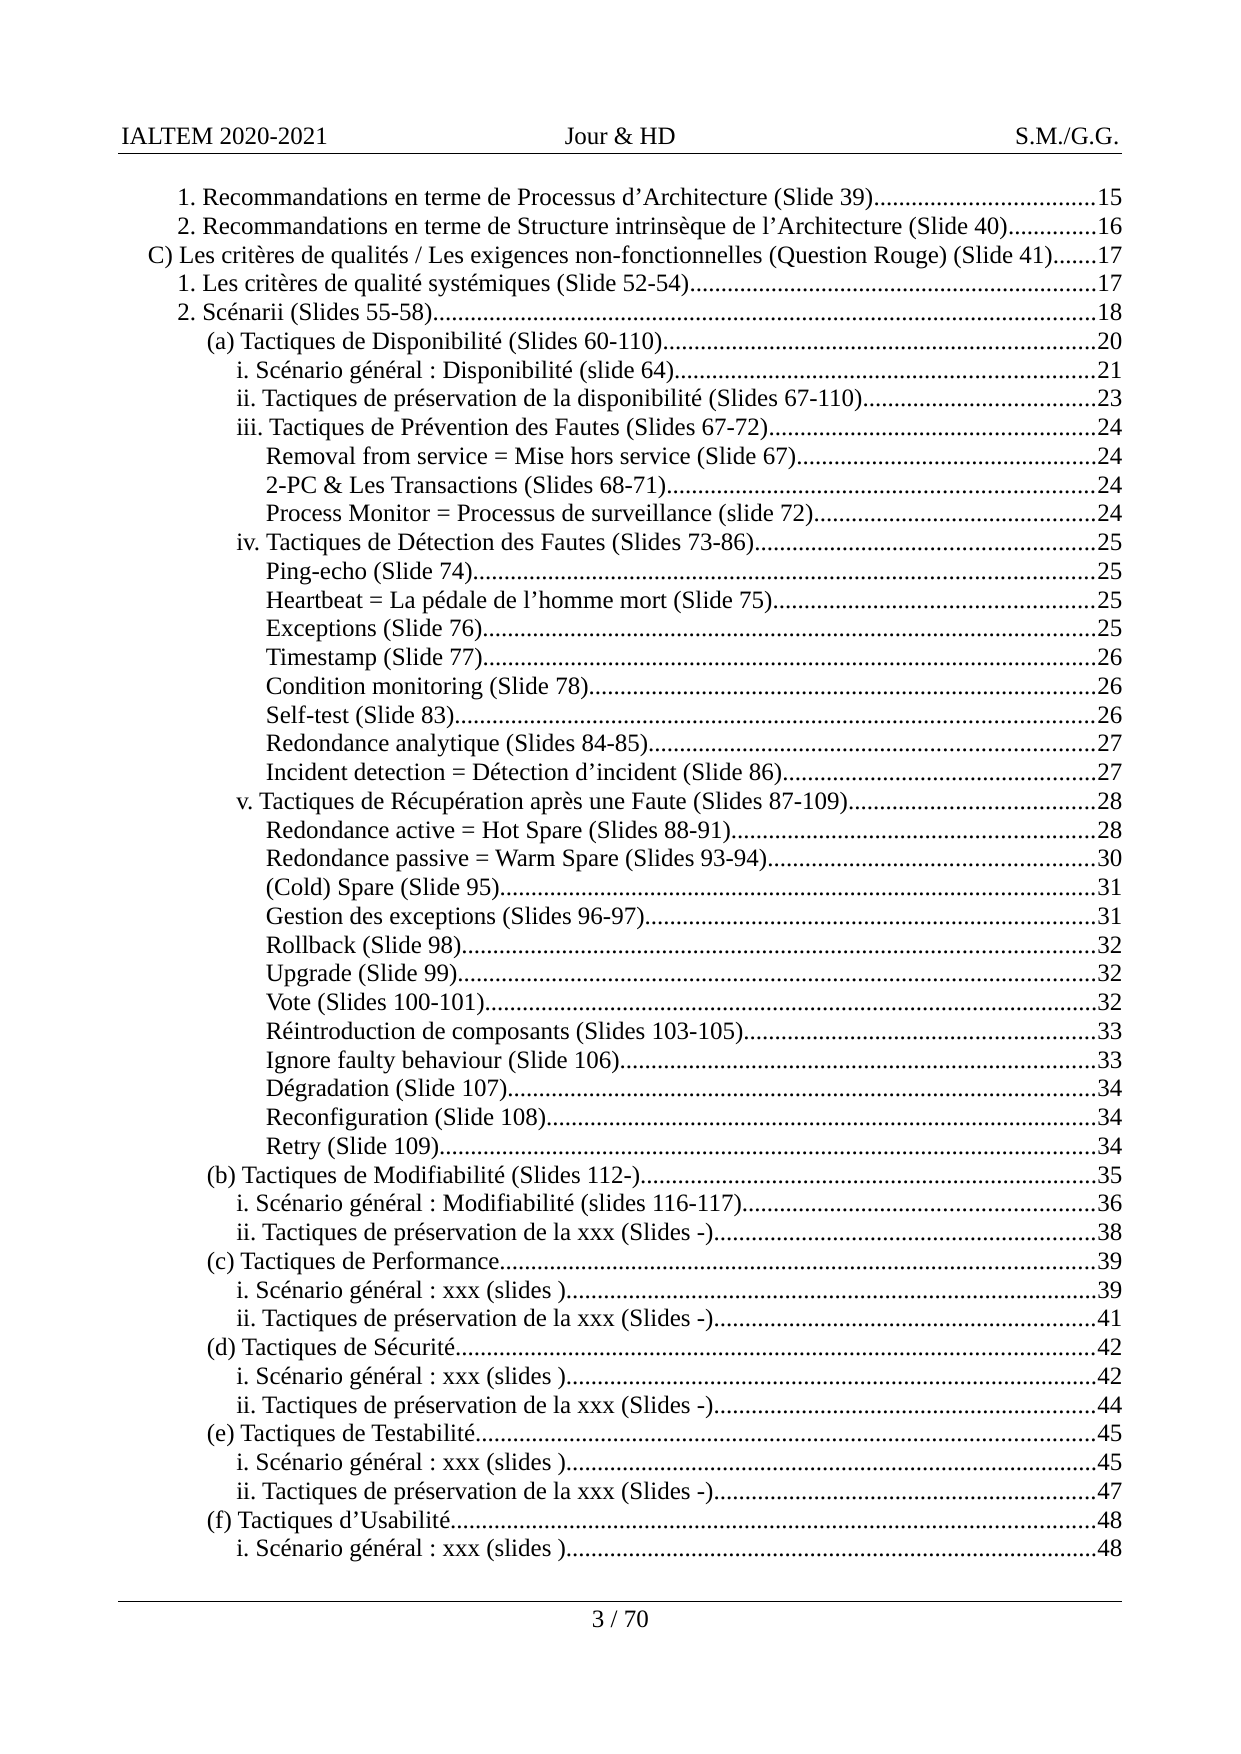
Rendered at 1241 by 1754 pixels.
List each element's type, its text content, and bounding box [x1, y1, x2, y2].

text i. Scénario général : xxx (slides ) 45 [236, 1447, 1122, 1476]
text Redondance analytique (Slides 84-85) 27 [266, 728, 1122, 757]
text Vote (Slides 100-101) 32 [266, 987, 1122, 1016]
text ii. Tactiques de préservation de la xxx (Slides -) 38 [236, 1217, 1122, 1246]
text i. Scénario général : xxx (slides ) 42 [236, 1361, 1122, 1390]
text Self-test (Slide 83) 26 [266, 700, 1122, 728]
text 2. Recommandations en terme de Structure intrinsèque de l’Architecture (Slide 40) 16 [177, 211, 1122, 240]
text Condition monitoring (Slide 78) 26 [266, 671, 1122, 700]
text ii. Tactiques de préservation de la xxx (Slides -) 44 [236, 1390, 1122, 1418]
text (d) Tactiques de Sécurité 42 [207, 1332, 1122, 1361]
text Removal from service = Mise hors service (Slide 67) 24 [266, 441, 1122, 470]
text Gestion des exceptions (Slides 96-97) 31 [266, 901, 1122, 930]
text Réintroduction de composants (Slides 103-105) 33 [266, 1016, 1122, 1045]
text (c) Tactiques de Performance 39 [207, 1246, 1122, 1275]
text 2-PC & Les Transactions (Slides 68-71) 24 [266, 470, 1122, 498]
text C) Les critères de qualités / Les exigences non-fonctionnelles (Question Rouge) (Slide 41) 17 [148, 240, 1122, 268]
text 1. Les critères de qualité systémiques (Slide 52-54) 17 [177, 268, 1122, 297]
text Ping-echo (Slide 74) 25 [266, 556, 1122, 585]
text (f) Tactiques d’Usabilité 48 [207, 1505, 1122, 1533]
text Ignore faulty behaviour (Slide 106) 33 [266, 1045, 1122, 1073]
text (Cold) Spare (Slide 95) 31 [266, 872, 1122, 901]
text i. Scénario général : Modifiabilité (slides 116-117) 36 [236, 1188, 1122, 1217]
text 1. Recommandations en terme de Processus d’Architecture (Slide 39) 15 [177, 182, 1122, 211]
text 2. Scénarii (Slides 55-58) 18 [177, 297, 1122, 326]
text Heartbeat = La pédale de l’homme mort (Slide 75) 25 [266, 585, 1122, 613]
text Timestamp (Slide 77) 26 [266, 642, 1122, 671]
text Incident detection = Détection d’incident (Slide 86) 27 [266, 757, 1122, 786]
text Rollback (Slide 98) 32 [266, 930, 1122, 958]
text Upgrade (Slide 99) 32 [266, 958, 1122, 987]
text v. Tactiques de Récupération après une Faute (Slides 87-109) 28 [236, 786, 1122, 815]
text Exceptions (Slide 76) 25 [266, 613, 1122, 642]
text i. Scénario général : xxx (slides ) 39 [236, 1275, 1122, 1303]
text (b) Tactiques de Modifiabilité (Slides 112-) 35 [207, 1160, 1122, 1188]
text Dégradation (Slide 107) 34 [266, 1073, 1122, 1102]
text (e) Tactiques de Testabilité 45 [207, 1418, 1122, 1447]
text i. Scénario général : Disponibilité (slide 64) 21 [236, 355, 1122, 383]
text ii. Tactiques de préservation de la xxx (Slides -) 47 [236, 1476, 1122, 1505]
text (a) Tactiques de Disponibilité (Slides 60-110) 20 [207, 326, 1122, 355]
text iv. Tactiques de Détection des Fautes (Slides 73-86) 25 [236, 527, 1122, 556]
text Redondance passive = Warm Spare (Slides 93-94) 30 [266, 843, 1122, 872]
text Process Monitor = Processus de surveillance (slide 72) 24 [266, 498, 1122, 527]
text ii. Tactiques de préservation de la xxx (Slides -) 41 [236, 1303, 1122, 1332]
text ii. Tactiques de préservation de la disponibilité (Slides 67-110) 23 [236, 383, 1122, 412]
text i. Scénario général : xxx (slides ) 48 [236, 1533, 1122, 1562]
text Reconfiguration (Slide 108) 34 [266, 1102, 1122, 1131]
text iii. Tactiques de Prévention des Fautes (Slides 67-72) 24 [236, 412, 1122, 441]
text Redondance active = Hot Spare (Slides 88-91) 28 [266, 815, 1122, 843]
text Retry (Slide 109) 34 [266, 1131, 1122, 1160]
